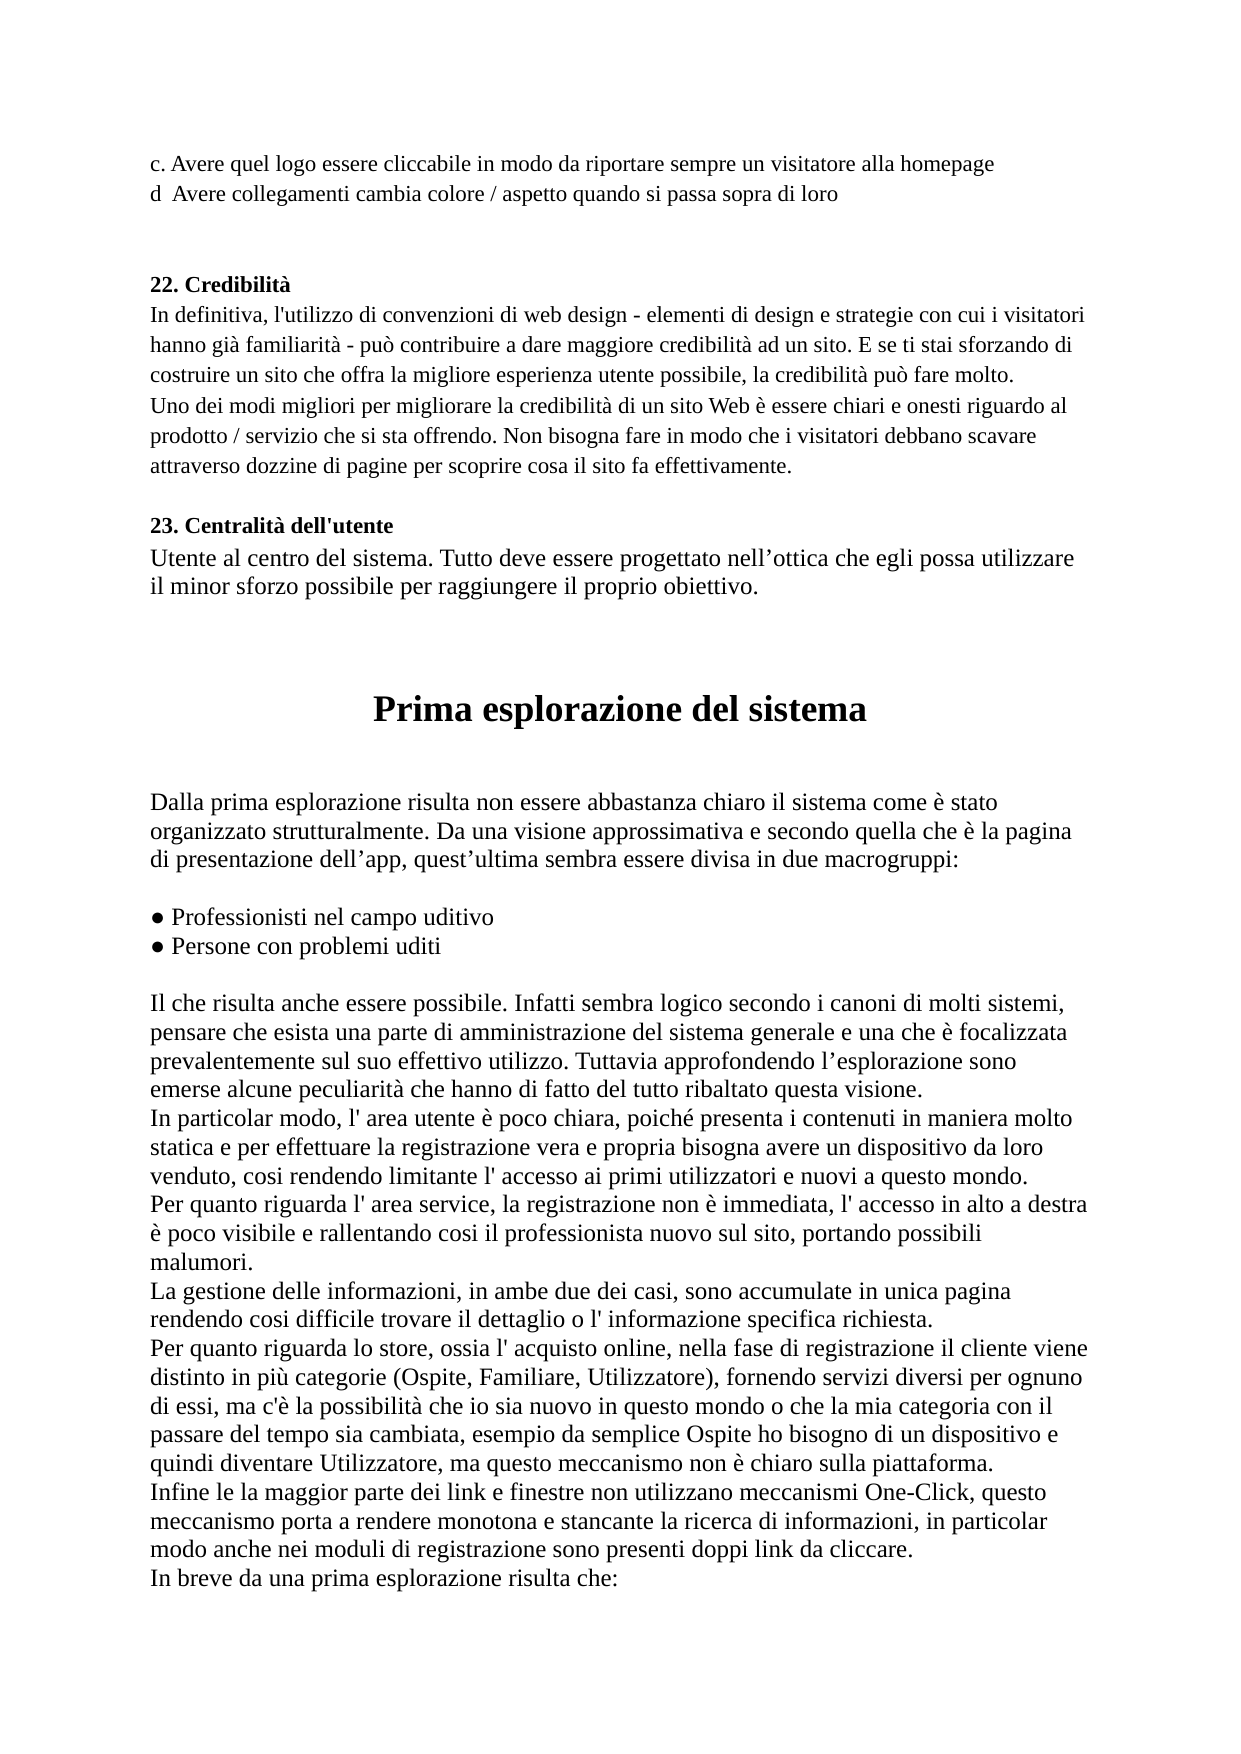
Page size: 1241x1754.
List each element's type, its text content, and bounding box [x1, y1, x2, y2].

text In breve da una prima esplorazione risulta che: [150, 1563, 1090, 1592]
list Uno dei modi migliori per migliorare la credibilità di un sito Web è essere chiari e onesti riguardo al prodotto / servizio che si sta offrendo. Non bisogna fare in modo che i visitatori debbano scavare attraverso dozzine di pagine per scoprire cosa il sito fa effettivamente. [150, 392, 1090, 478]
text Prima esplorazione del sistema [150, 686, 1090, 729]
list Utente al centro del sistema. Tutto deve essere progettato nell’ottica che egli possa utilizzare il minor sforzo possibile per raggiungere il proprio obiettivo. [150, 543, 1090, 600]
text Dalla prima esplorazione risulta non essere abbastanza chiaro il sistema come è stato organizzato strutturalmente. Da una visione approssimativa e secondo quella che è la pagina di presentazione dell’app, quest’ultima sembra essere divisa in due macrogruppi: [150, 787, 1090, 873]
text La gestione delle informazioni, in ambe due dei casi, sono accumulate in unica pagina rendendo cosi difficile trovare il dettaglio o l' informazione specifica richiesta. [150, 1276, 1090, 1333]
text Il che risulta anche essere possibile. Infatti sembra logico secondo i canoni di molti sistemi, pensare che esista una parte di amministrazione del sistema generale e una che è focalizzata prevalentemente sul suo effettivo utilizzo. Tuttavia approfondendo l’esplorazione sono emerse alcune peculiarità che hanno di fatto del tutto ribaltato questa visione. [150, 988, 1090, 1103]
text Infine le la maggior parte dei link e finestre non utilizzano meccanismi One-Click, questo meccanismo porta a rendere monotona e stancante la ricerca di informazioni, in particolar modo anche nei moduli di registrazione sono presenti doppi link da cliccare. [150, 1477, 1090, 1563]
text Per quanto riguarda lo store, ossia l' acquisto online, nella fase di registrazione il cliente viene distinto in più categorie (Ospite, Familiare, Utilizzatore), fornendo servizi diversi per ognuno di essi, ma c'è la possibilità che io sia nuovo in questo mondo o che la mia categoria con il passare del tempo sia cambiata, esempio da semplice Ospite ho bisogno di un dispositivo e quindi diventare Utilizzatore, ma questo meccanismo non è chiaro sulla piattaforma. [150, 1333, 1090, 1477]
text Per quanto riguarda l' area service, la registrazione non è immediata, l' accesso in alto a destra è poco visibile e rallentando cosi il professionista nuovo sul sito, portando possibili malumori. [150, 1189, 1090, 1276]
list In definitiva, l'utilizzo di convenzioni di web design - elementi di design e strategie con cui i visitatori hanno già familiarità - può contribuire a dare maggiore credibilità ad un sito. E se ti stai sforzando di costruire un sito che offra la migliore esperienza utente possibile, la credibilità può fare molto. [150, 301, 1090, 388]
list 23. Centralità dell'utente [150, 512, 1090, 539]
text In particolar modo, l' area utente è poco chiara, poiché presenta i contenuti in maniera molto statica e per effettuare la registrazione vera e propria bisogna avere un dispositivo da loro venduto, cosi rendendo limitante l' accesso ai primi utilizzatori e nuovi a questo mondo. [150, 1103, 1090, 1189]
list d Avere collegamenti cambia colore / aspetto quando si passa sopra di loro [150, 180, 1090, 207]
text ● Persone con problemi uditi [150, 931, 1090, 959]
list 22. Credibilità [150, 271, 1090, 297]
text ● Professionisti nel campo uditivo [150, 902, 1090, 931]
list c. Avere quel logo essere cliccabile in modo da riportare sempre un visitatore alla homepage [150, 150, 1090, 176]
